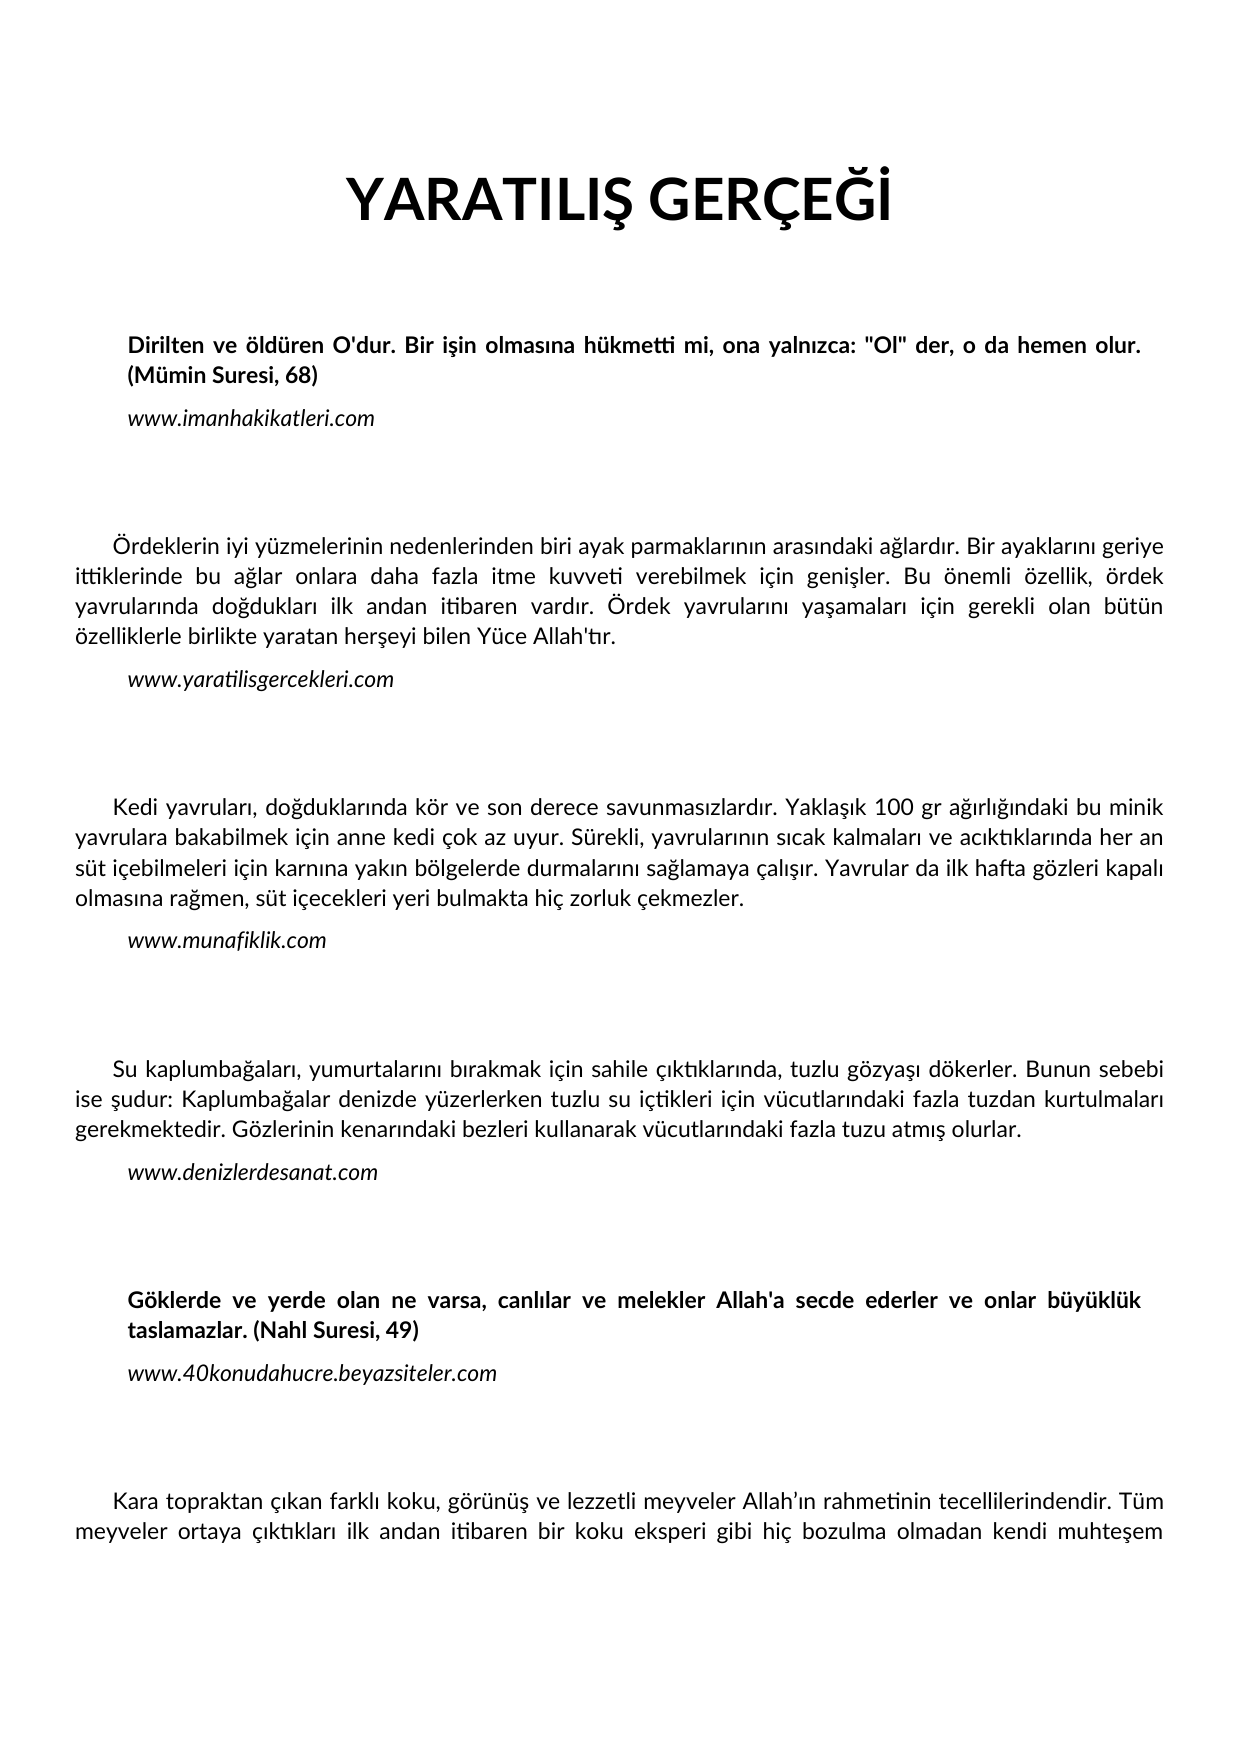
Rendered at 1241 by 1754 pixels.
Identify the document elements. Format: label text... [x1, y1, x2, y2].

text Dirilten ve öldüren O'dur. Bir işin olmasına hükmetti mi, ona yalnızca: "Ol" der, o da hemen olur. (Mümin Suresi, 68) [127, 330, 1143, 388]
text Su kaplumbağaları, yumurtalarını bırakmak için sahile çıktıklarında, tuzlu gözyaşı dökerler. Bunun sebebi ise şudur: Kaplumbağalar denizde yüzerlerken tuzlu su içtikleri için vücutlarındaki fazla tuzdan kurtulmaları gerekmektedir. Gözlerinin kenarındaki bezleri kullanarak vücutlarındaki fazla tuzu atmış olurlar. [75, 1054, 1165, 1142]
subtitle YARATILIŞ GERÇEĞİ [75, 162, 1165, 232]
text Kara topraktan çıkan farklı koku, görünüş ve lezzetli meyveler Allah’ın rahmetinin tecellilerindendir. Tüm meyveler ortaya çıktıkları ilk andan itibaren bir koku eksperi gibi hiç bozulma olmadan kendi muhteşem [75, 1487, 1165, 1544]
text www.denizlerdesanat.com [127, 1157, 1143, 1185]
text www.imanhakikatleri.com [127, 403, 1143, 431]
text www.munafiklik.com [127, 926, 1143, 954]
text www.yaratilisgercekleri.com [127, 665, 1143, 692]
text Ördeklerin iyi yüzmelerinin nedenlerinden biri ayak parmaklarının arasındaki ağlardır. Bir ayaklarını geriye ittiklerinde bu ağlar onlara daha fazla itme kuvveti verebilmek için genişler. Bu önemli özellik, ördek yavrularında doğdukları ilk andan itibaren vardır. Ördek yavrularını yaşamaları için gerekli olan bütün özelliklerle birlikte yaratan herşeyi bilen Yüce Allah'tır. [75, 531, 1165, 649]
text www.40konudahucre.beyazsiteler.com [127, 1358, 1143, 1386]
text Kedi yavruları, doğduklarında kör ve son derece savunmasızlardır. Yaklaşık 100 gr ağırlığındaki bu minik yavrulara bakabilmek için anne kedi çok az uyur. Sürekli, yavrularının sıcak kalmaları ve acıktıklarında her an süt içebilmeleri için karnına yakın bölgelerde durmalarını sağlamaya çalışır. Yavrular da ilk hafta gözleri kapalı olmasına rağmen, süt içecekleri yeri bulmakta hiç zorluk çekmezler. [75, 793, 1165, 911]
text Göklerde ve yerde olan ne varsa, canlılar ve melekler Allah'a secde ederler ve onlar büyüklük taslamazlar. (Nahl Suresi, 49) [127, 1286, 1143, 1343]
